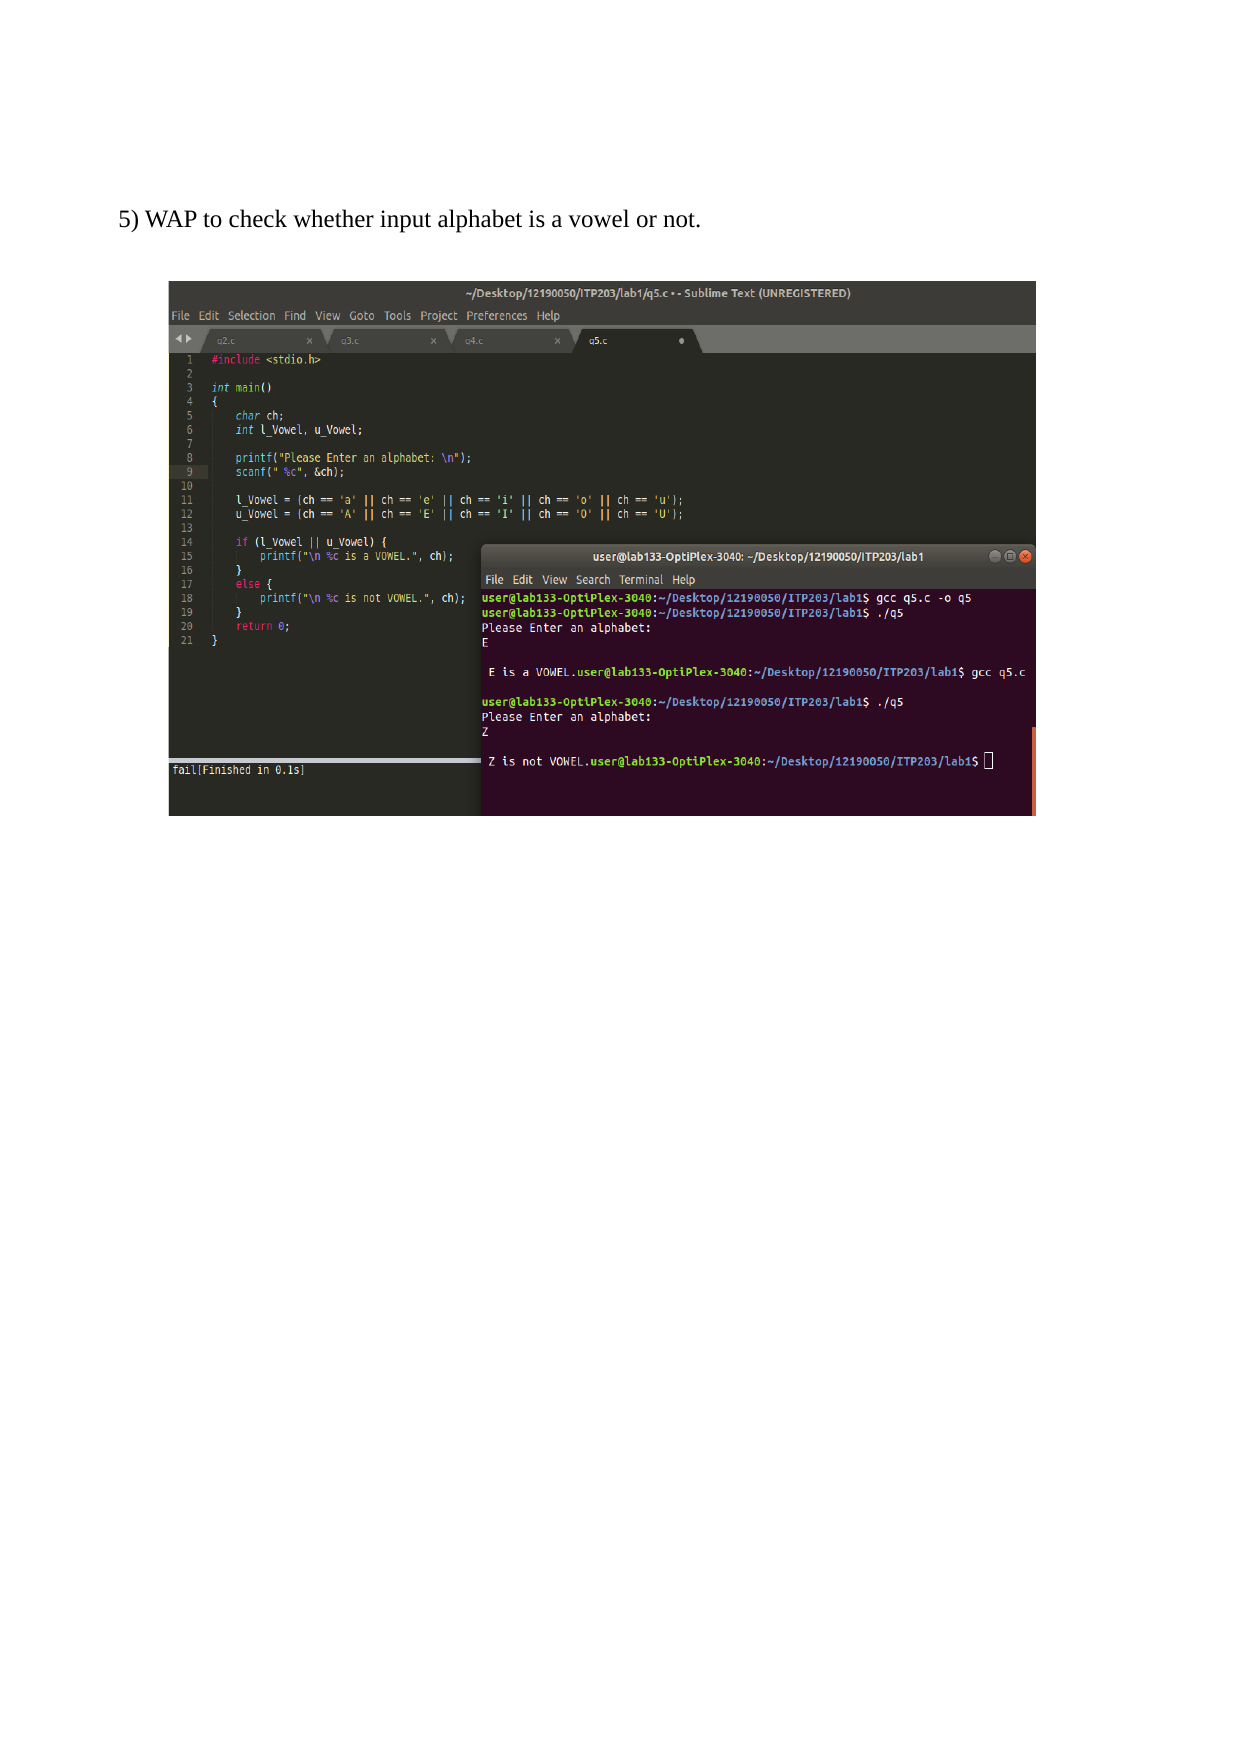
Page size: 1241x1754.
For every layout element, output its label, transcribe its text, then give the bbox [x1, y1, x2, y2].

text 5) WAP to check whether input alphabet is a vowel or not. [118, 204, 1122, 233]
picture [168, 281, 1036, 816]
